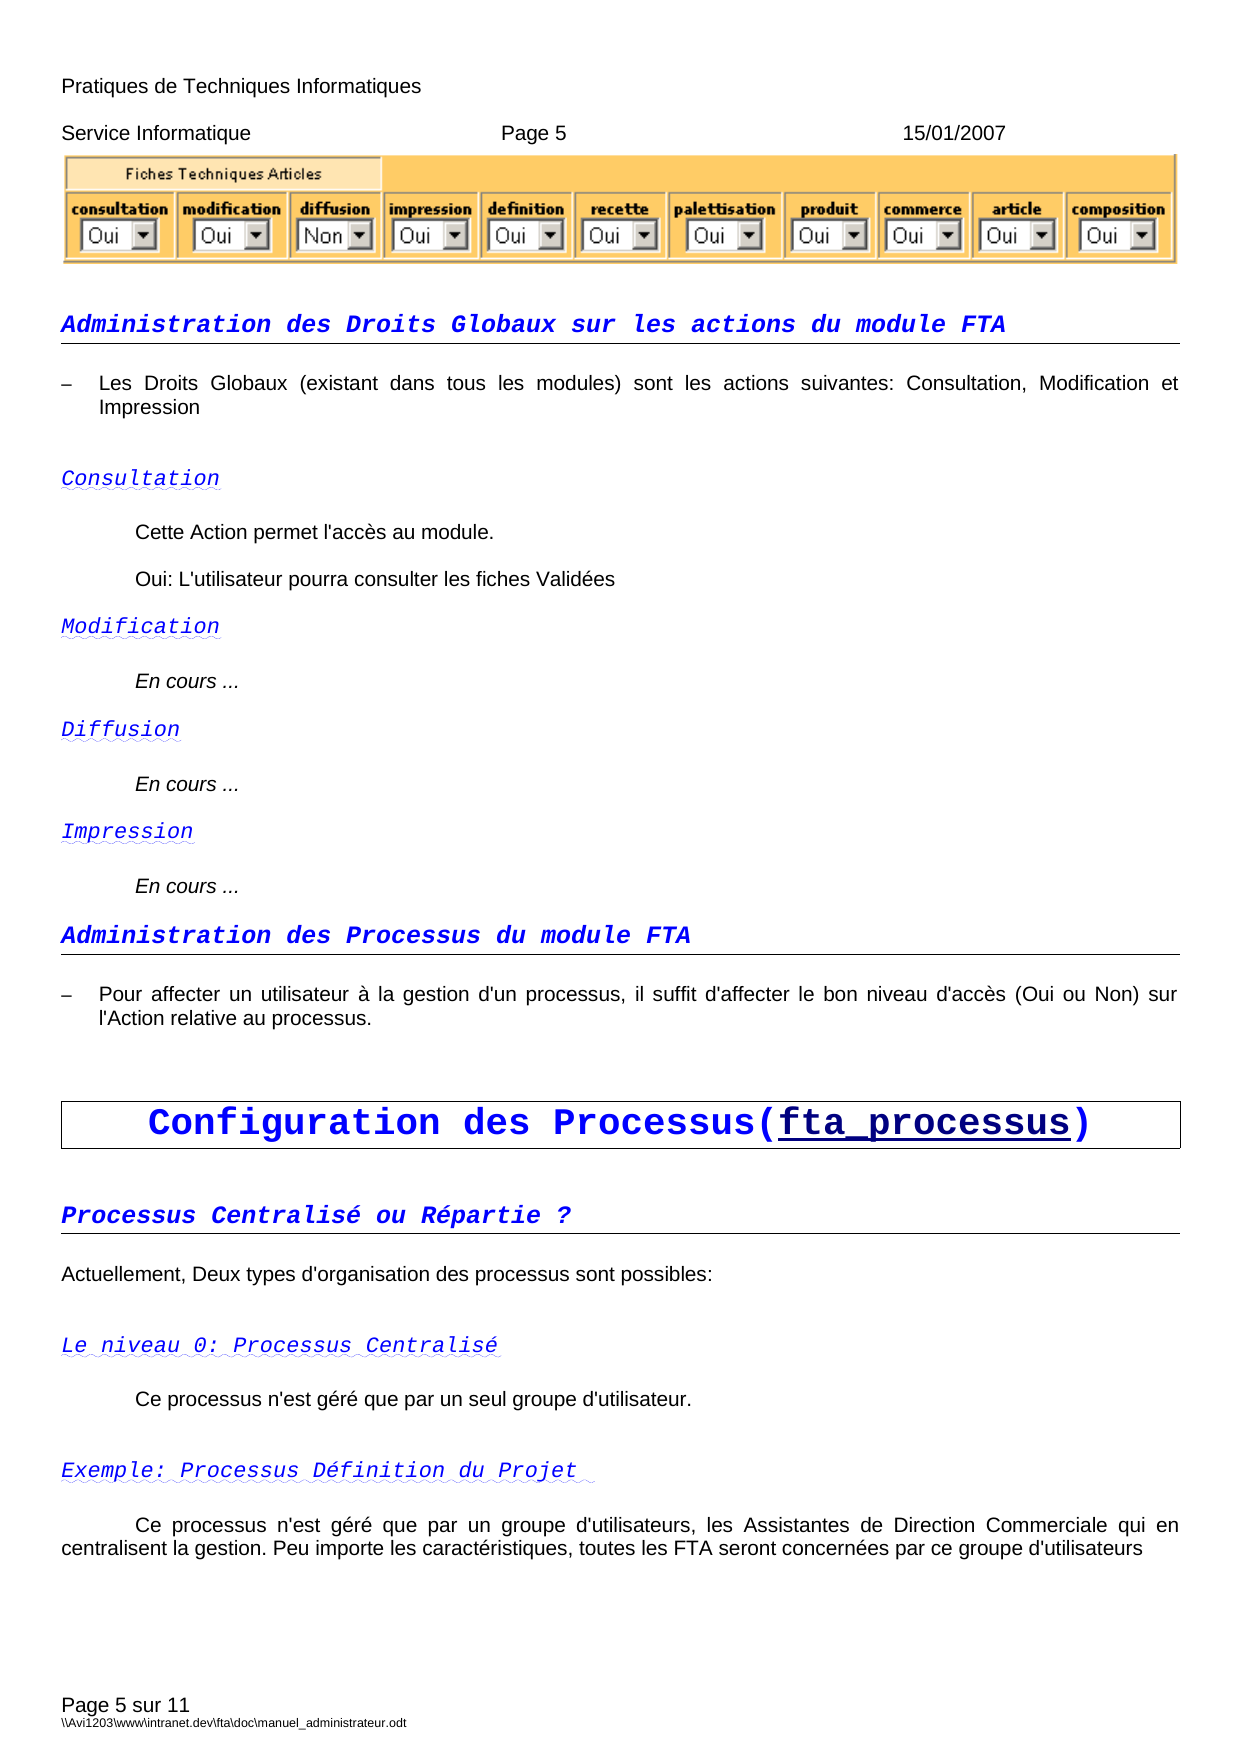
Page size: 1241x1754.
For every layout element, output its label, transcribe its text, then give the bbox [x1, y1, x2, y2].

subtitle Processus Centralisé ou Répartie ? [61, 1202, 1180, 1233]
text Ce processus n'est géré que par un groupe d'utilisateurs, les Assistantes de Direction Commerciale qui en centralisent la gestion. Peu importe les caractéristiques, toutes les FTA seront concernées par ce groupe d'utilisateurs [61, 1514, 1180, 1560]
text Actuellement, Deux types d'organisation des processus sont possibles: [61, 1262, 1180, 1286]
text En cours ... [61, 670, 1180, 693]
list Les Droits Globaux (existant dans tous les modules) sont les actions suivantes: Consultation, Modification et Impression [61, 372, 1180, 418]
text Ce processus n'est géré que par un seul groupe d'utilisateur. [61, 1388, 1180, 1411]
text Oui: L'utilisateur pourra consulter les fiches Validées [61, 567, 1180, 591]
text En cours ... [61, 772, 1180, 796]
subtitle Impression [61, 821, 1180, 846]
subtitle Modification [61, 616, 1180, 641]
subtitle Consultation [61, 467, 1180, 492]
subtitle Configuration des Processus(fta_processus) [62, 1102, 1180, 1148]
list Pour affecter un utilisateur à la gestion d'un processus, il suffit d'affecter le bon niveau d'accès (Oui ou Non) sur l'Action relative au processus. [61, 983, 1180, 1029]
subtitle Administration des Droits Globaux sur les actions du module FTA [61, 312, 1180, 343]
subtitle Exemple: Processus Définition du Projet [61, 1459, 1180, 1484]
subtitle Administration des Processus du module FTA [61, 923, 1180, 954]
subtitle Diffusion [61, 718, 1180, 743]
text Cette Action permet l'accès au module. [61, 521, 1180, 544]
subtitle Le niveau 0: Processus Centralisé [61, 1334, 1180, 1358]
text En cours ... [61, 875, 1180, 898]
